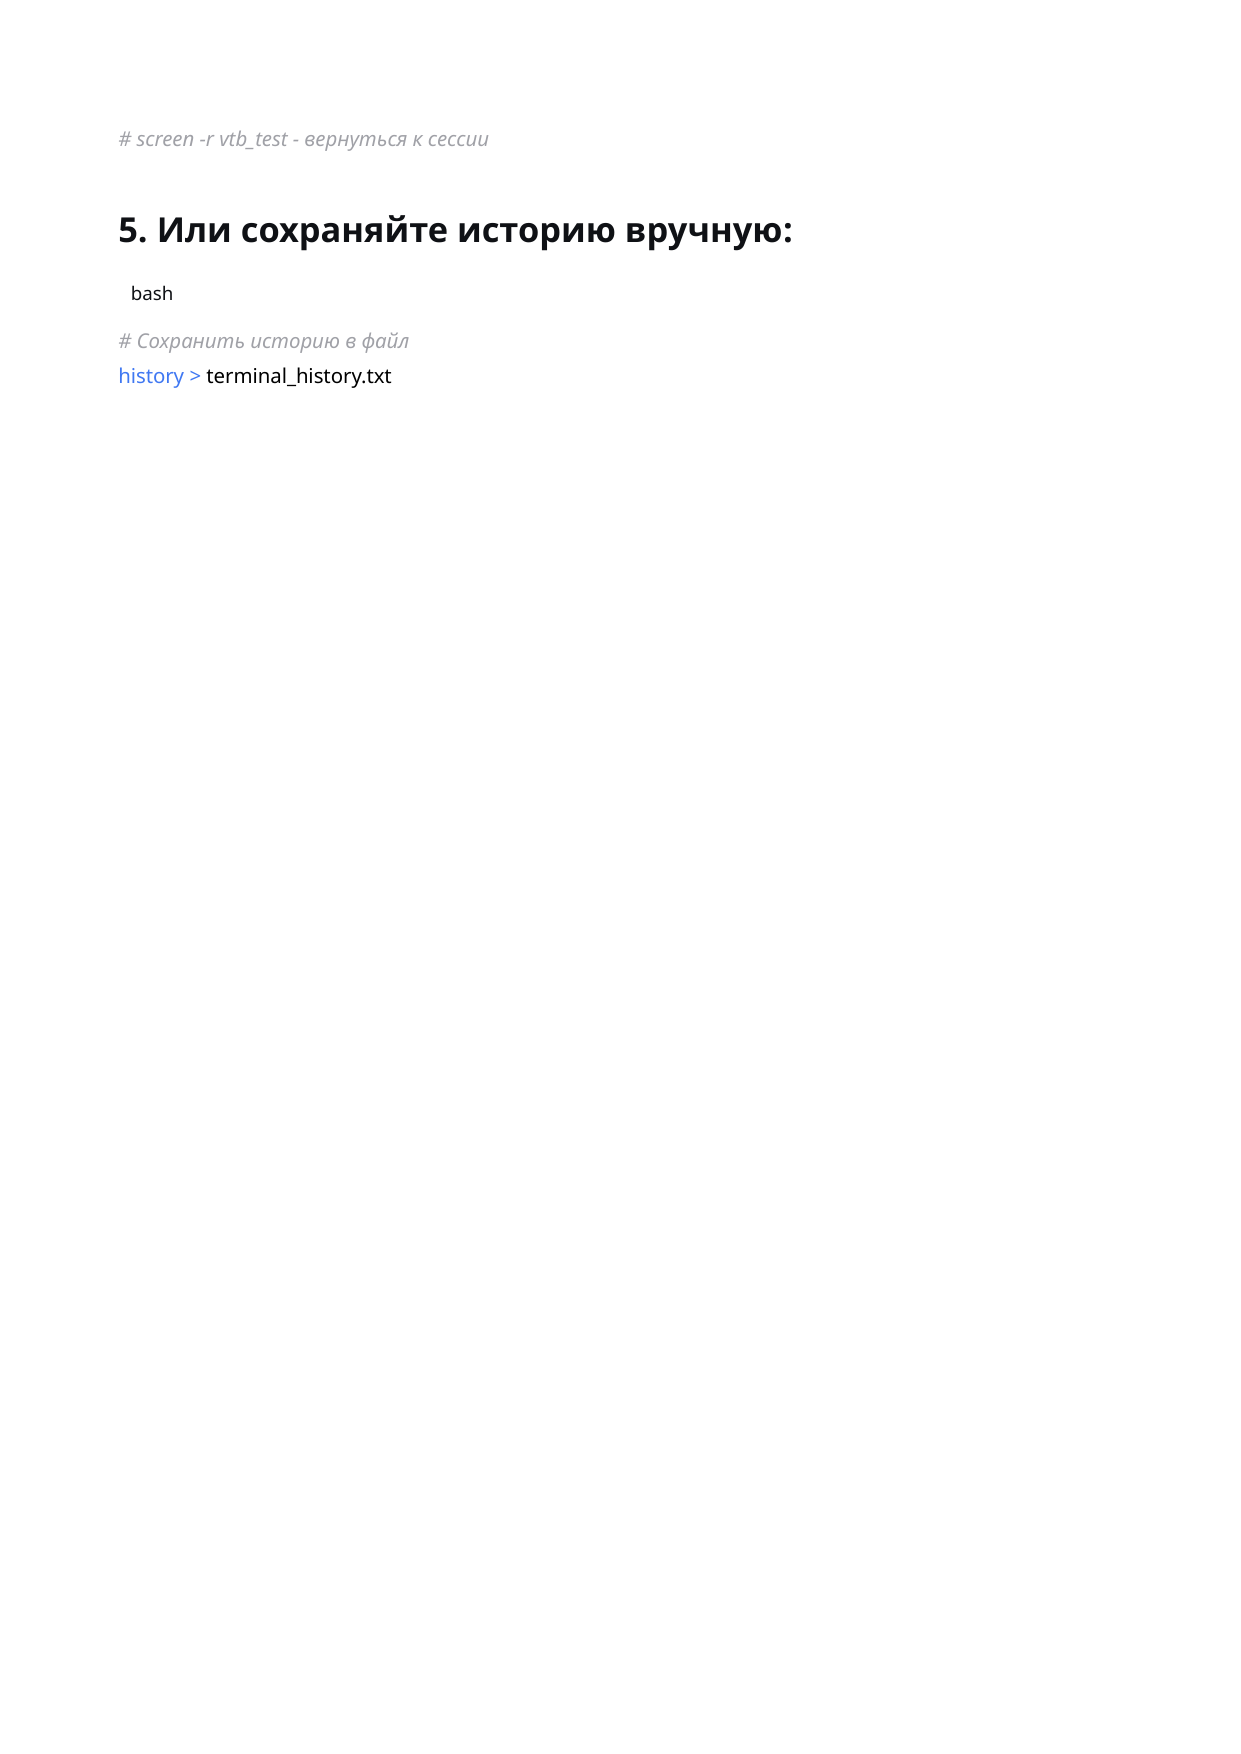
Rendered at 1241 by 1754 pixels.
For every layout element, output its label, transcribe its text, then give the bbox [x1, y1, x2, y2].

text # screen -r vtb_test - вернуться к сессии [118, 118, 1122, 152]
text history > terminal_history.txt [118, 354, 1122, 389]
subtitle 5. Или сохраняйте историю вручную: [118, 202, 1122, 252]
text # Сохранить историю в файл [118, 320, 1122, 354]
text bash [131, 277, 1122, 306]
